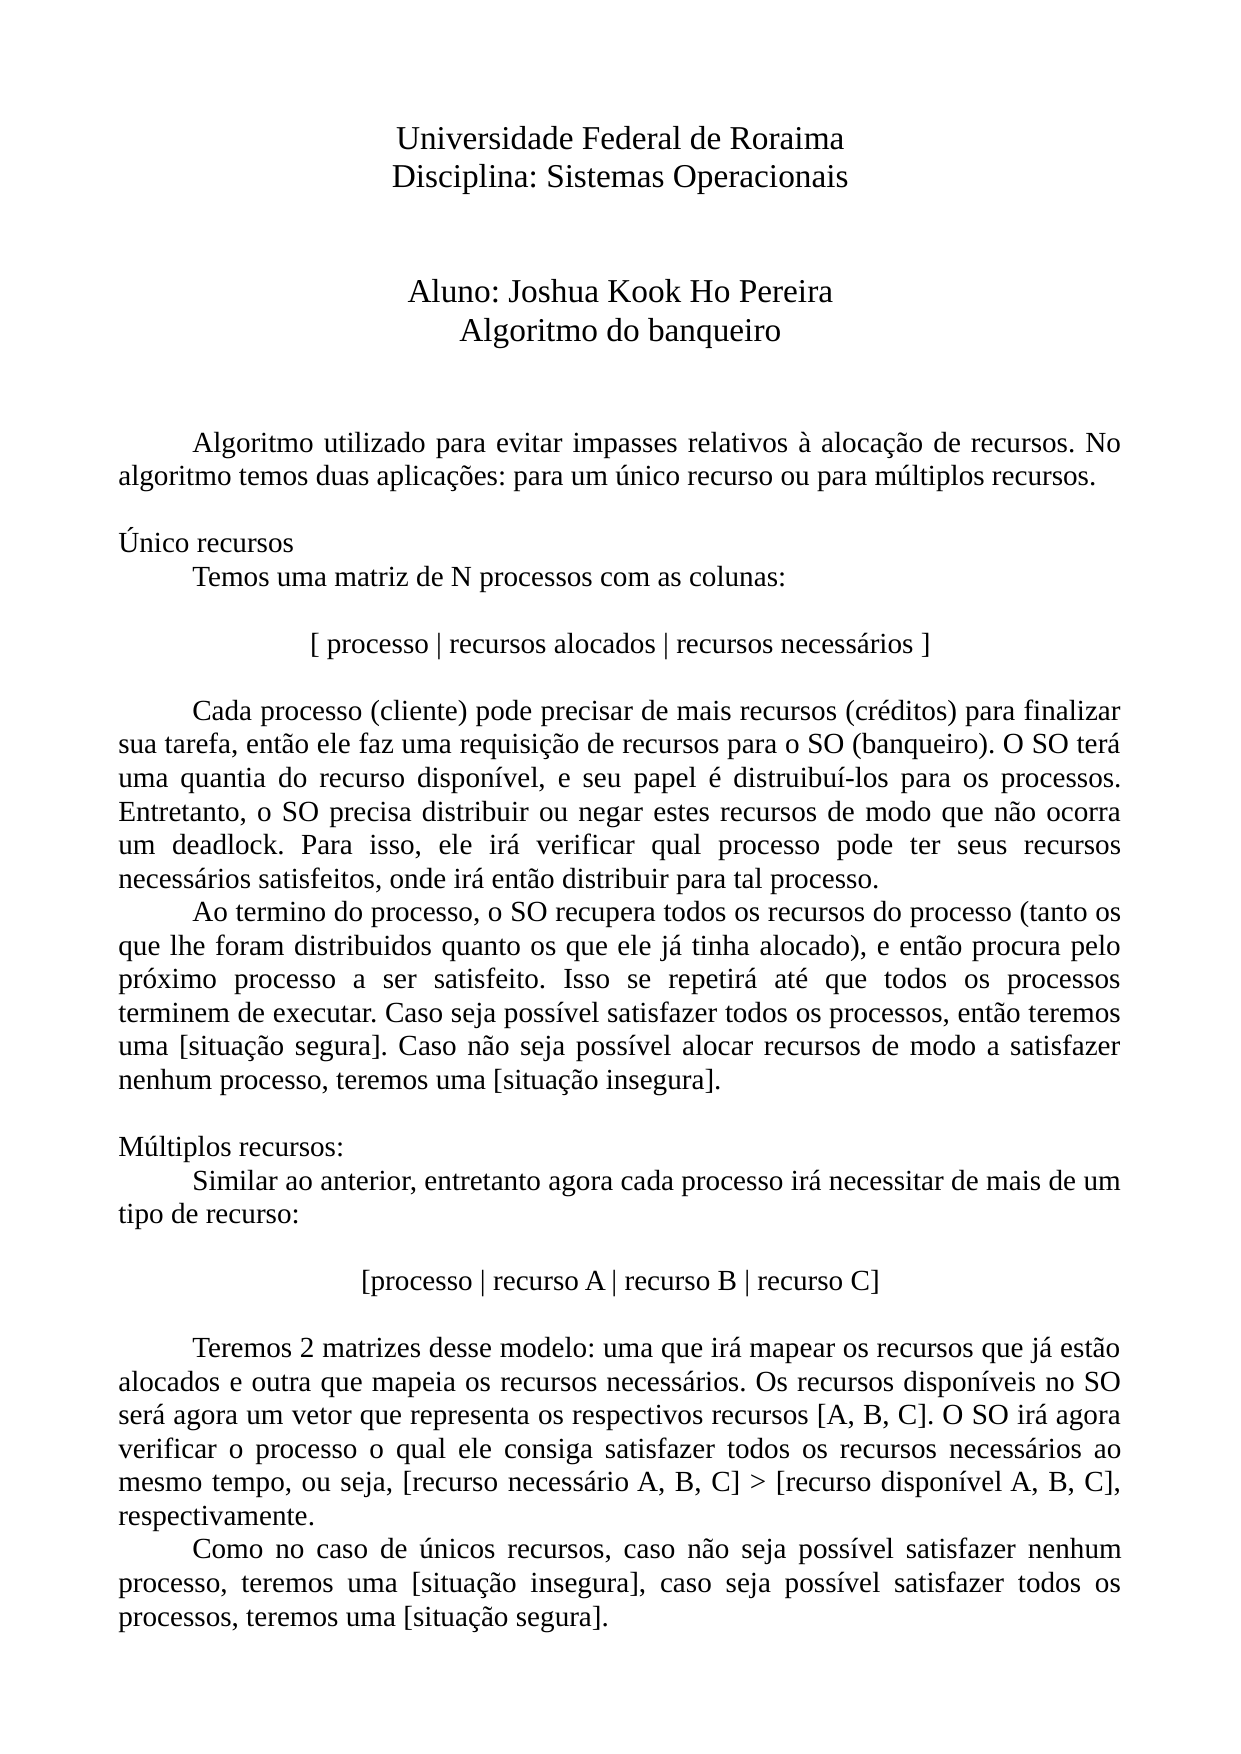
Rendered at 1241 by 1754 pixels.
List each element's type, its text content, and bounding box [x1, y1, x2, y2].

text [processo | recurso A | recurso B | recurso C] [118, 1263, 1122, 1297]
text Como no caso de únicos recursos, caso não seja possível satisfazer nenhum processo, teremos uma [situação insegura], caso seja possível satisfazer todos os processos, teremos uma [situação segura]. [118, 1532, 1122, 1632]
text Múltiplos recursos: [118, 1129, 1122, 1163]
text Ao termino do processo, o SO recupera todos os recursos do processo (tanto os que lhe foram distribuidos quanto os que ele já tinha alocado), e então procura pelo próximo processo a ser satisfeito. Isso se repetirá até que todos os processos terminem de executar. Caso seja possível satisfazer todos os processos, então teremos uma [situação segura]. Caso não seja possível alocar recursos de modo a satisfazer nenhum processo, teremos uma [situação insegura]. [118, 894, 1122, 1096]
text Algoritmo utilizado para evitar impasses relativos à alocação de recursos. No algoritmo temos duas aplicações: para um único recurso ou para múltiplos recursos. [118, 425, 1122, 492]
text Aluno: Joshua Kook Ho Pereira [118, 271, 1122, 310]
text [ processo | recursos alocados | recursos necessários ] [118, 626, 1122, 659]
text Único recursos [118, 525, 1122, 559]
text Similar ao anterior, entretanto agora cada processo irá necessitar de mais de um tipo de recurso: [118, 1163, 1122, 1230]
text Cada processo (cliente) pode precisar de mais recursos (créditos) para finalizar sua tarefa, então ele faz uma requisição de recursos para o SO (banqueiro). O SO terá uma quantia do recurso disponível, e seu papel é distruibuí-los para os processos. Entretanto, o SO precisa distribuir ou negar estes recursos de modo que não ocorra um deadlock. Para isso, ele irá verificar qual processo pode ter seus recursos necessários satisfeitos, onde irá então distribuir para tal processo. [118, 693, 1122, 894]
text Temos uma matriz de N processos com as colunas: [118, 559, 1122, 592]
text Disciplina: Sistemas Operacionais [118, 156, 1122, 195]
text Algoritmo do banqueiro [118, 310, 1122, 348]
text Teremos 2 matrizes desse modelo: uma que irá mapear os recursos que já estão alocados e outra que mapeia os recursos necessários. Os recursos disponíveis no SO será agora um vetor que representa os respectivos recursos [A, B, C]. O SO irá agora verificar o processo o qual ele consiga satisfazer todos os recursos necessários ao mesmo tempo, ou seja, [recurso necessário A, B, C] > [recurso disponível A, B, C], respectivamente. [118, 1330, 1122, 1532]
text Universidade Federal de Roraima [118, 118, 1122, 156]
